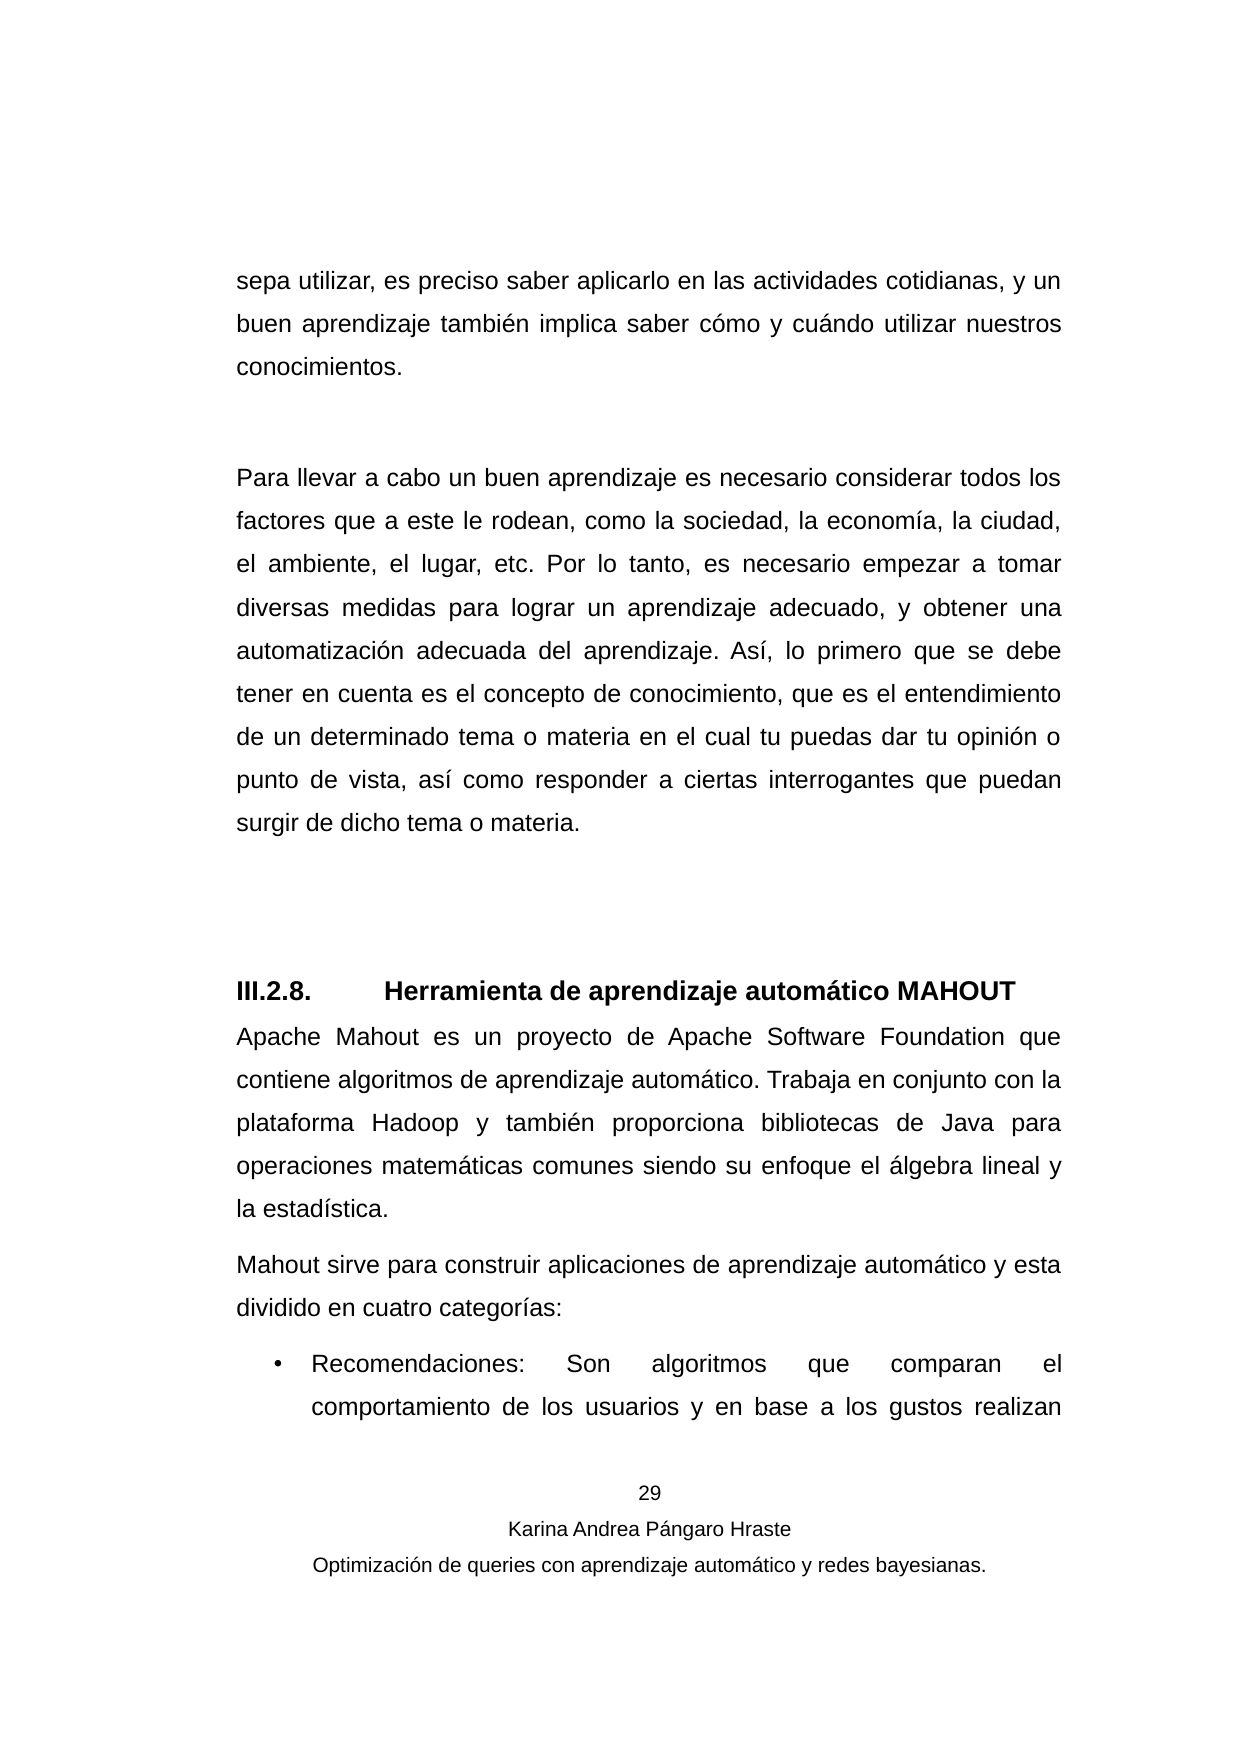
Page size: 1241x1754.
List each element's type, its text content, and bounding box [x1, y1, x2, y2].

text sepa utilizar, es preciso saber aplicarlo en las actividades cotidianas, y un buen aprendizaje también implica saber cómo y cuándo utilizar nuestros conocimientos. [236, 266, 1063, 381]
list Recomendaciones: Son algoritmos que comparan el comportamiento de los usuarios y en base a los gustos realizan [274, 1349, 1063, 1421]
text Apache Mahout es un proyecto de Apache Software Foundation que contiene algoritmos de aprendizaje automático. Trabaja en conjunto con la plataforma Hadoop y también proporciona bibliotecas de Java para operaciones matemáticas comunes siendo su enfoque el álgebra lineal y la estadística. [236, 1022, 1063, 1223]
text Mahout sirve para construir aplicaciones de aprendizaje automático y esta dividido en cuatro categorías: [236, 1250, 1063, 1322]
text Para llevar a cabo un buen aprendizaje es necesario considerar todos los factores que a este le rodean, como la sociedad, la economía, la ciudad, el ambiente, el lugar, etc. Por lo tanto, es necesario empezar a tomar diversas medidas para lograr un aprendizaje adecuado, y obtener una automatización adecuada del aprendizaje. Así, lo primero que se debe tener en cuenta es el concepto de conocimiento, que es el entendimiento de un determinado tema o materia en el cual tu puedas dar tu opinión o punto de vista, así como responder a ciertas interrogantes que puedan surgir de dicho tema o materia. [236, 463, 1063, 837]
subtitle Herramienta de aprendizaje automático MAHOUT [236, 975, 1063, 1006]
